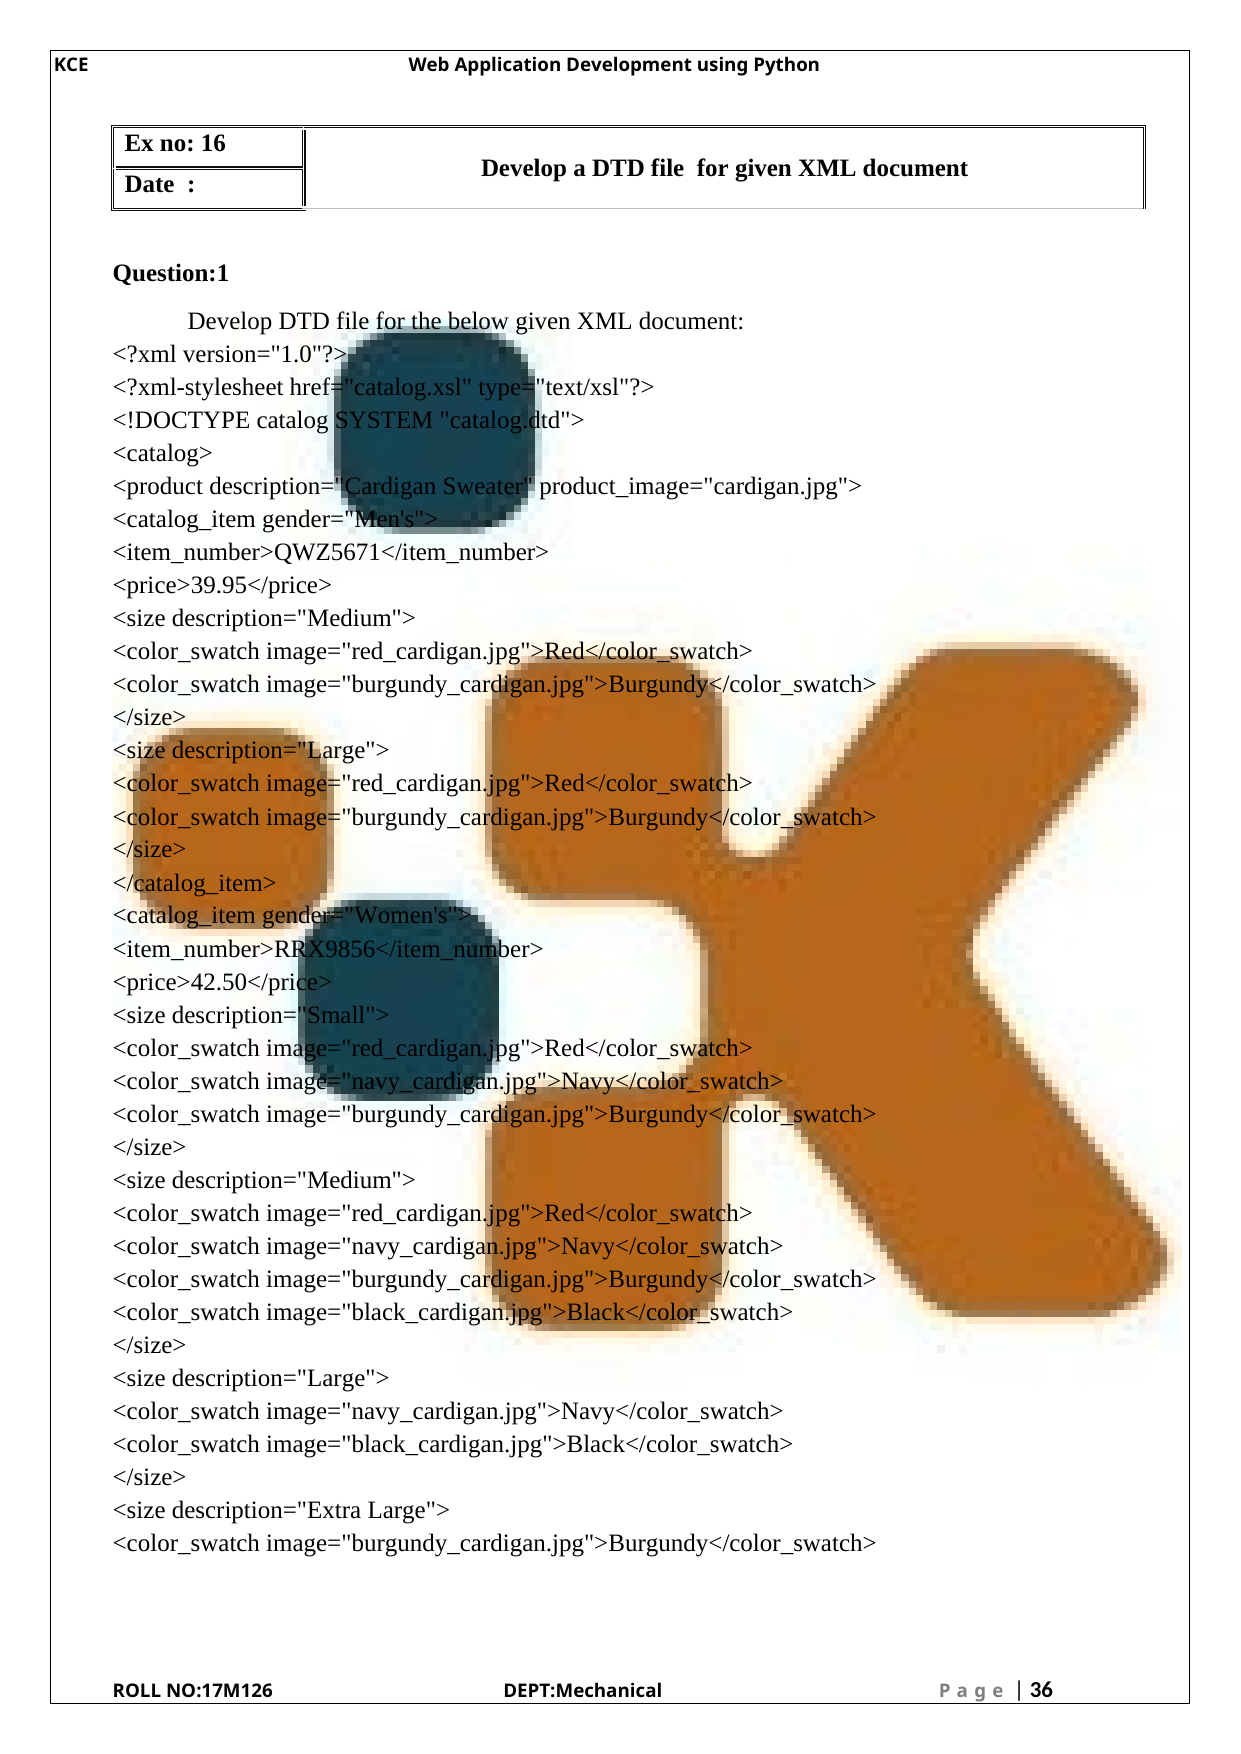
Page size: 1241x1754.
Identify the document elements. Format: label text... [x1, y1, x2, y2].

text Question:1 [112, 258, 1181, 287]
text Develop DTD file for the below given XML document: <?xml version="1.0"?> <?xml-stylesheet href="catalog.xsl" type="text/xsl"?> <!DOCTYPE catalog SYSTEM "catalog.dtd"> <catalog> <product description="Cardigan Sweater" product_image="cardigan.jpg"> <catalog_item gender="Men's"> <item_number>QWZ5671</item_number> <price>39.95</price> <size description="Medium"> <color_swatch image="red_cardigan.jpg">Red</color_swatch> <color_swatch image="burgundy_cardigan.jpg">Burgundy</color_swatch> </size> <size description="Large"> <color_swatch image="red_cardigan.jpg">Red</color_swatch> <color_swatch image="burgundy_cardigan.jpg">Burgundy</color_swatch> </size> </catalog_item> <catalog_item gender="Women's"> <item_number>RRX9856</item_number> <price>42.50</price> <size description="Small"> <color_swatch image="red_cardigan.jpg">Red</color_swatch> <color_swatch image="navy_cardigan.jpg">Navy</color_swatch> <color_swatch image="burgundy_cardigan.jpg">Burgundy</color_swatch> </size> <size description="Medium"> <color_swatch image="red_cardigan.jpg">Red</color_swatch> <color_swatch image="navy_cardigan.jpg">Navy</color_swatch> <color_swatch image="burgundy_cardigan.jpg">Burgundy</color_swatch> <color_swatch image="black_cardigan.jpg">Black</color_swatch> </size> <size description="Large"> <color_swatch image="navy_cardigan.jpg">Navy</color_swatch> <color_swatch image="black_cardigan.jpg">Black</color_swatch> </size> <size description="Extra Large"> <color_swatch image="burgundy_cardigan.jpg">Burgundy</color_swatch> [112, 306, 1181, 1557]
table_header Ex no: 16 [113, 126, 304, 166]
table_header Develop a DTD file for given XML document [304, 128, 1143, 208]
table_cell Date : [114, 166, 304, 208]
